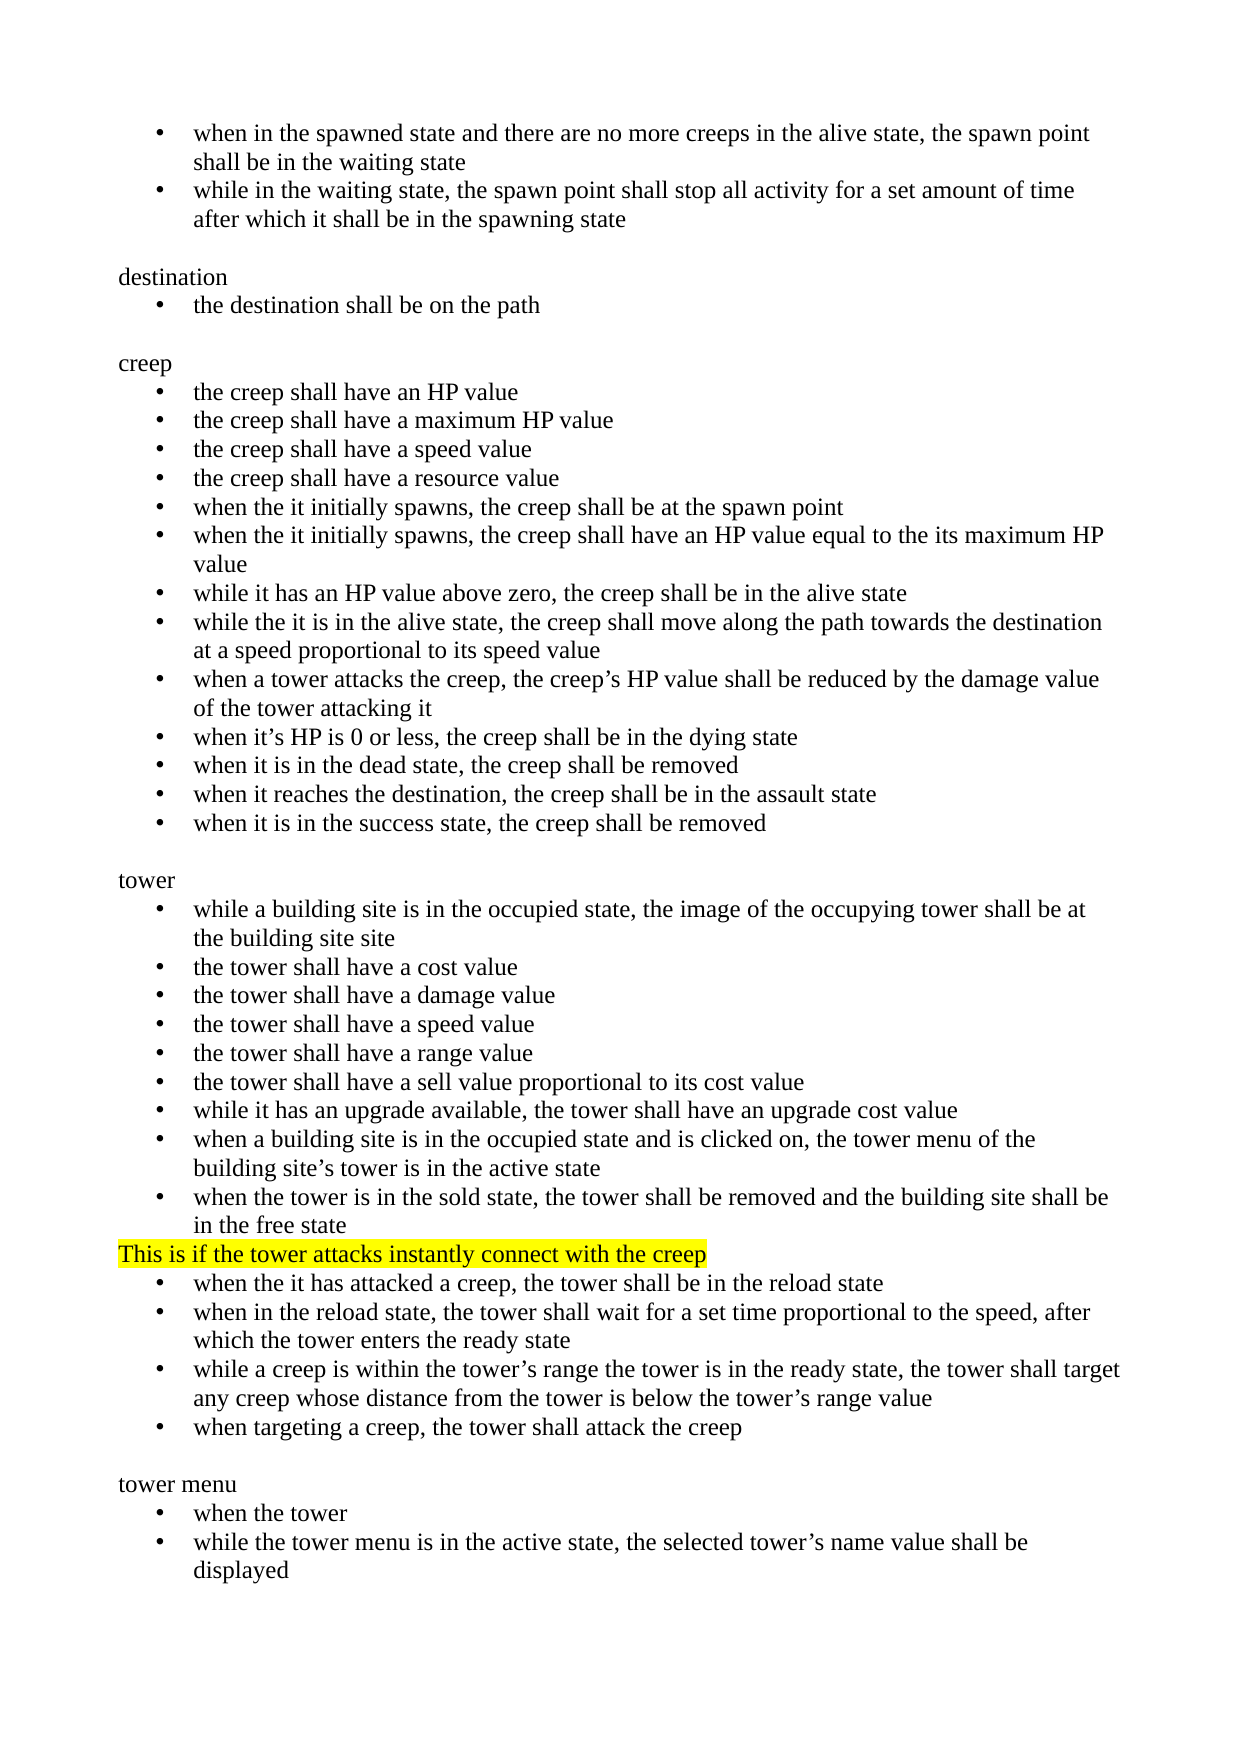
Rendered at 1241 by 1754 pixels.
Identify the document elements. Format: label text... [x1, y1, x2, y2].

list when a tower attacks the creep, the creep’s HP value shall be reduced by the damage value of the tower attacking it [156, 664, 1122, 722]
list when the it initially spawns, the creep shall have an HP value equal to the its maximum HP value [156, 521, 1122, 578]
list when targeting a creep, the tower shall attack the creep [156, 1412, 1122, 1441]
list the creep shall have a maximum HP value [156, 406, 1122, 434]
list when in the spawned state and there are no more creeps in the alive state, the spawn point shall be in the waiting state [156, 118, 1122, 176]
text This is if the tower attacks instantly connect with the creep [118, 1239, 1122, 1268]
list when it reaches the destination, the creep shall be in the assault state [156, 779, 1122, 808]
list while a building site is in the occupied state, the image of the occupying tower shall be at the building site site [156, 894, 1122, 952]
list while it has an upgrade available, the tower shall have an upgrade cost value [156, 1096, 1122, 1124]
list while a creep is within the tower’s range the tower is in the ready state, the tower shall target any creep whose distance from the tower is below the tower’s range value [156, 1354, 1122, 1412]
text tower [118, 866, 1122, 894]
list when it is in the success state, the creep shall be removed [156, 808, 1122, 837]
text creep [118, 348, 1122, 377]
list when the tower is in the sold state, the tower shall be removed and the building site shall be in the free state [156, 1182, 1122, 1239]
list when the tower [156, 1498, 1122, 1527]
list when the it has attacked a creep, the tower shall be in the reload state [156, 1268, 1122, 1297]
list the destination shall be on the path [156, 291, 1122, 319]
list when it’s HP is 0 or less, the creep shall be in the dying state [156, 722, 1122, 751]
list when the it initially spawns, the creep shall be at the spawn point [156, 492, 1122, 521]
text tower menu [118, 1469, 1122, 1498]
list the tower shall have a sell value proportional to its cost value [156, 1067, 1122, 1096]
list while it has an HP value above zero, the creep shall be in the alive state [156, 578, 1122, 607]
list when it is in the dead state, the creep shall be removed [156, 751, 1122, 779]
list while the tower menu is in the active state, the selected tower’s name value shall be displayed [156, 1527, 1122, 1584]
list the tower shall have a damage value [156, 981, 1122, 1009]
list the tower shall have a cost value [156, 952, 1122, 981]
list while the it is in the alive state, the creep shall move along the path towards the destination at a speed proportional to its speed value [156, 607, 1122, 664]
list the creep shall have a resource value [156, 463, 1122, 492]
list the tower shall have a speed value [156, 1009, 1122, 1038]
list when a building site is in the occupied state and is clicked on, the tower menu of the building site’s tower is in the active state [156, 1124, 1122, 1182]
list the creep shall have an HP value [156, 377, 1122, 406]
list the creep shall have a speed value [156, 434, 1122, 463]
list the tower shall have a range value [156, 1038, 1122, 1067]
text destination [118, 262, 1122, 291]
list when in the reload state, the tower shall wait for a set time proportional to the speed, after which the tower enters the ready state [156, 1297, 1122, 1354]
list while in the waiting state, the spawn point shall stop all activity for a set amount of time after which it shall be in the spawning state [156, 176, 1122, 233]
